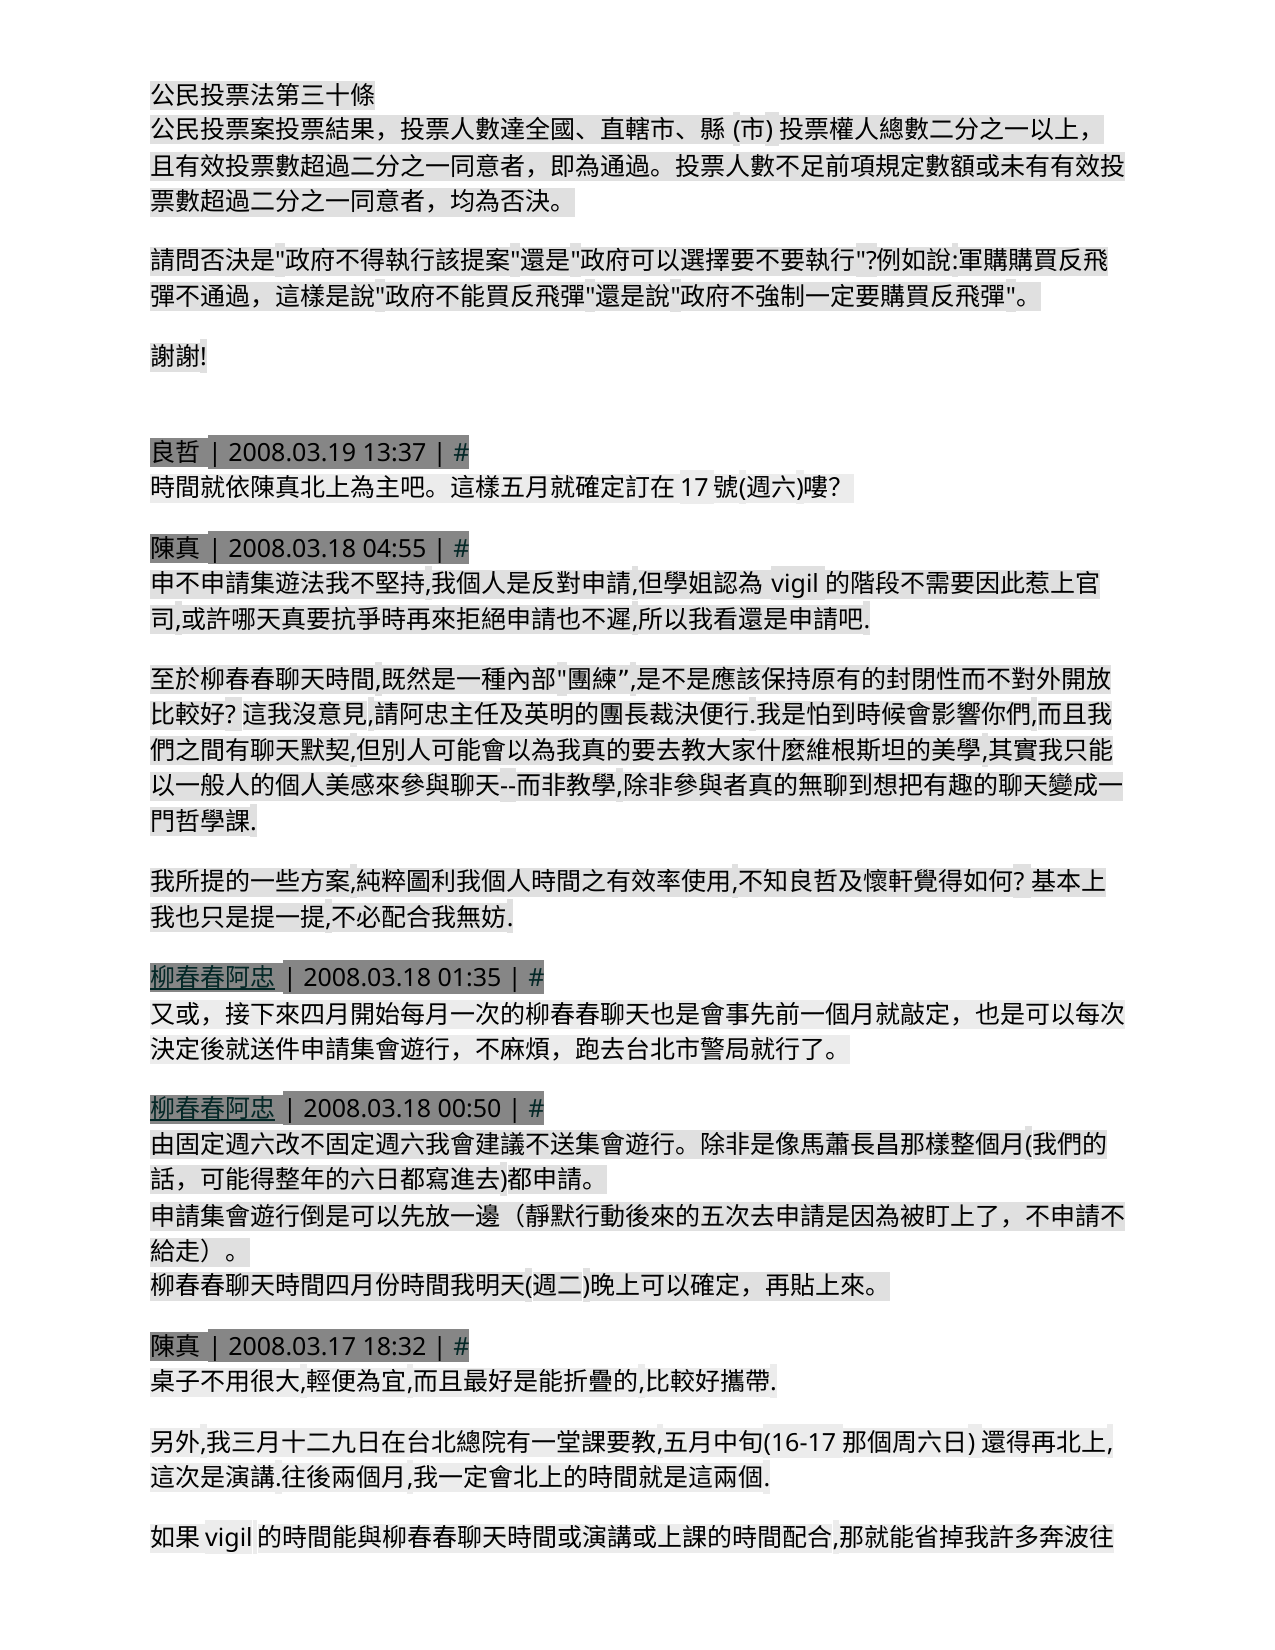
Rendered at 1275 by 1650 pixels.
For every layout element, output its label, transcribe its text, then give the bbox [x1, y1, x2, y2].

text 我所提的一些方案,純粹圖利我個人時間之有效率使用,不知良哲及懷軒覺得如何? 基本上我也只是提一提,不必配合我無妨. [150, 862, 1125, 933]
text 謝謝! [150, 337, 1125, 408]
text 時間就依陳真北上為主吧。這樣五月就確定訂在17號(週六)嘍？ [150, 469, 1125, 504]
text 請問否決是"政府不得執行該提案"還是"政府可以選擇要不要執行"?例如說:軍購購買反飛彈不通過，這樣是說"政府不能買反飛彈"還是說"政府不強制一定要購買反飛彈"。 [150, 242, 1125, 312]
text 至於柳春春聊天時間,既然是一種內部"團練”,是不是應該保持原有的封閉性而不對外開放比較好? 這我沒意見,請阿忠主任及英明的團長裁決便行.我是怕到時候會影響你們,而且我們之間有聊天默契,但別人可能會以為我真的要去教大家什麼維根斯坦的美學,其實我只能以一般人的個人美感來參與聊天--而非教學,除非參與者真的無聊到想把有趣的聊天變成一門哲學課. [150, 660, 1125, 837]
text 又或，接下來四月開始每月一次的柳春春聊天也是會事先前一個月就敲定，也是可以每次決定後就送件申請集會遊行，不麻煩，跑去台北市警局就行了。 [150, 994, 1125, 1064]
text 另外,我三月十二九日在台北總院有一堂課要教,五月中旬(16-17 那個周六日) 還得再北上,這次是演講.往後兩個月,我一定會北上的時間就是這兩個. [150, 1423, 1125, 1494]
text 柳春春阿忠 | 2008.03.18 00:50 | # [150, 1089, 1125, 1125]
text 柳春春阿忠 | 2008.03.18 01:35 | # [150, 958, 1125, 994]
text 如果vigil的時間能與柳春春聊天時間或演講或上課的時間配合,那就能省掉我許多奔波往 [150, 1519, 1125, 1554]
text 由固定週六改不固定週六我會建議不送集會遊行。除非是像馬蕭長昌那樣整個月(我們的話，可能得整年的六日都寫進去)都申請。 申請集會遊行倒是可以先放一邊（靜默行動後來的五次去申請是因為被盯上了，不申請不給走）。 柳春春聊天時間四月份時間我明天(週二)晚上可以確定，再貼上來。 [150, 1125, 1125, 1302]
text 桌子不用很大,輕便為宜,而且最好是能折疊的,比較好攜帶. [150, 1362, 1125, 1398]
text 陳真 | 2008.03.18 04:55 | # [150, 529, 1125, 564]
text 良哲 | 2008.03.19 13:37 | # [150, 433, 1125, 469]
text 陳真 | 2008.03.17 18:32 | # [150, 1327, 1125, 1362]
text 申不申請集遊法我不堅持,我個人是反對申請,但學姐認為 vigil 的階段不需要因此惹上官司,或許哪天真要抗爭時再來拒絕申請也不遲,所以我看還是申請吧. [150, 564, 1125, 635]
text 公民投票法第三十條 公民投票案投票結果，投票人數達全國、直轄市、縣 (市) 投票權人總數二分之一以上，且有效投票數超過二分之一同意者，即為通過。投票人數不足前項規定數額或未有有效投票數超過二分之一同意者，均為否決。 [150, 75, 1125, 217]
